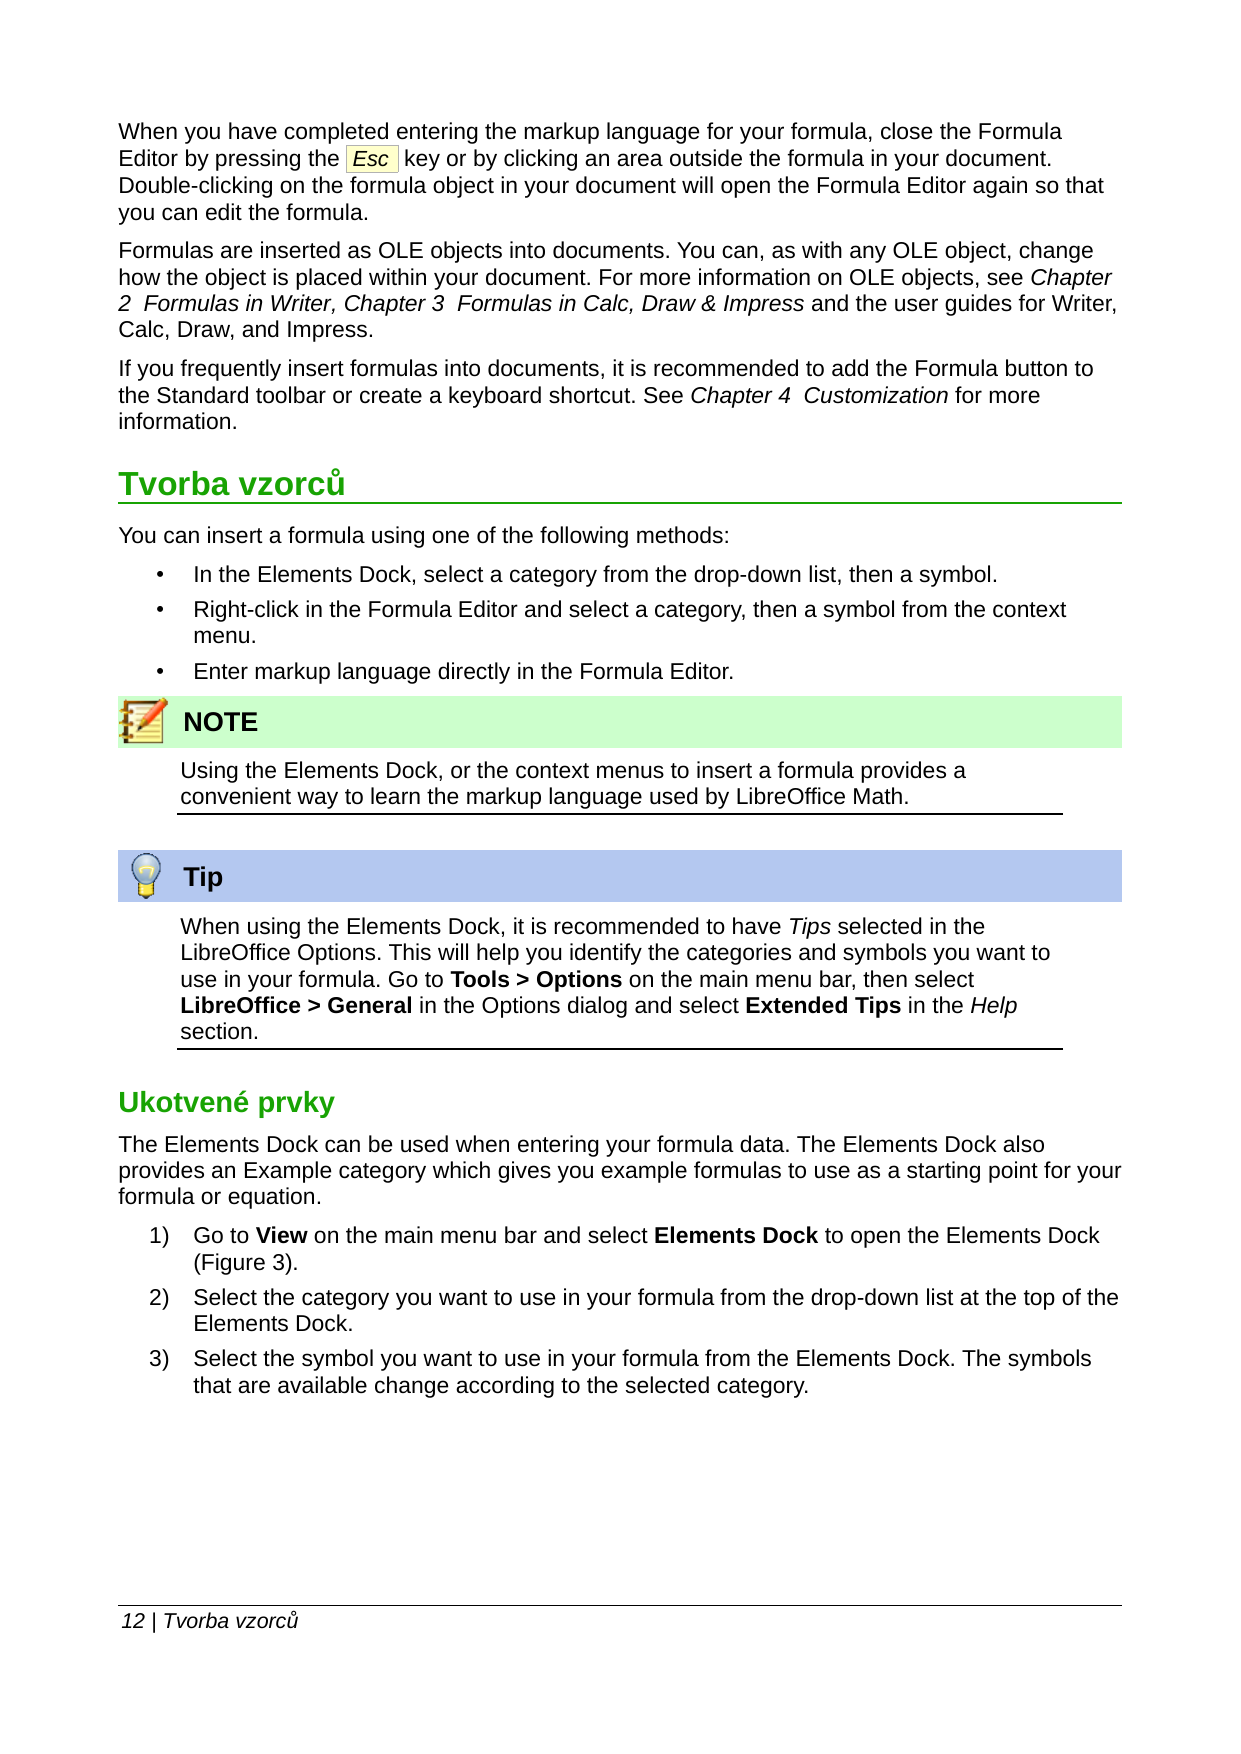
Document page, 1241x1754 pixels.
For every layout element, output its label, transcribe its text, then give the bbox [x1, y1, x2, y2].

picture [119, 851, 170, 902]
subtitle Tvorba vzorců [118, 464, 1122, 502]
list In the Elements Dock, select a category from the drop-down list, then a symbol. [156, 561, 1122, 587]
list Enter markup language directly in the Formula Editor. [156, 658, 1122, 684]
list Select the symbol you want to use in your formula from the Elements Dock. The symbols that are available change according to the selected category. [169, 1345, 1122, 1398]
text If you frequently insert formulas into documents, it is recommended to add the Formula button to the Standard toolbar or create a keyboard shortcut. See Chapter 4 Customization for more information. [118, 355, 1122, 434]
text You can insert a formula using one of the following methods: [118, 522, 1122, 548]
subtitle Ukotvené prvky [118, 1085, 1122, 1119]
text When you have completed entering the markup language for your formula, close the Formula Editor by pressing the Esc key or by clicking an area outside the formula in your document. Double-clicking on the formula object in your document will open the Formula Editor again so that you can edit the formula. [118, 118, 1122, 225]
text The Elements Dock can be used when entering your formula data. The Elements Dock also provides an Example category which gives you example formulas to use as a starting point for your formula or equation. [118, 1131, 1122, 1209]
text When using the Elements Dock, it is recommended to have Tips selected in the LibreOffice Options. This will help you identify the categories and symbols you want to use in your formula. Go to Tools > Options on the main menu bar, then select LibreOffice > General in the Options dialog and select Extended Tips in the Help section. [177, 910, 1063, 1048]
subtitle NOTE [118, 696, 1122, 748]
list Right-click in the Formula Editor and select a category, then a symbol from the context menu. [156, 596, 1122, 649]
text Formulas are inserted as OLE objects into documents. You can, as with any OLE object, change how the object is placed within your document. For more information on OLE objects, see Chapter 2 Formulas in Writer, Chapter 3 Formulas in Calc, Draw & Impress and the user guides for Writer, Calc, Draw, and Impress. [118, 237, 1122, 343]
subtitle Tip [118, 850, 1122, 902]
list Select the category you want to use in your formula from the drop-down list at the top of the Elements Dock. [169, 1284, 1122, 1336]
picture [119, 696, 170, 747]
text Using the Elements Dock, or the context menus to insert a formula provides a convenient way to learn the markup language used by LibreOffice Math. [177, 754, 1063, 813]
list Go to View on the main menu bar and select Elements Dock to open the Elements Dock (Figure 3). [169, 1222, 1122, 1275]
